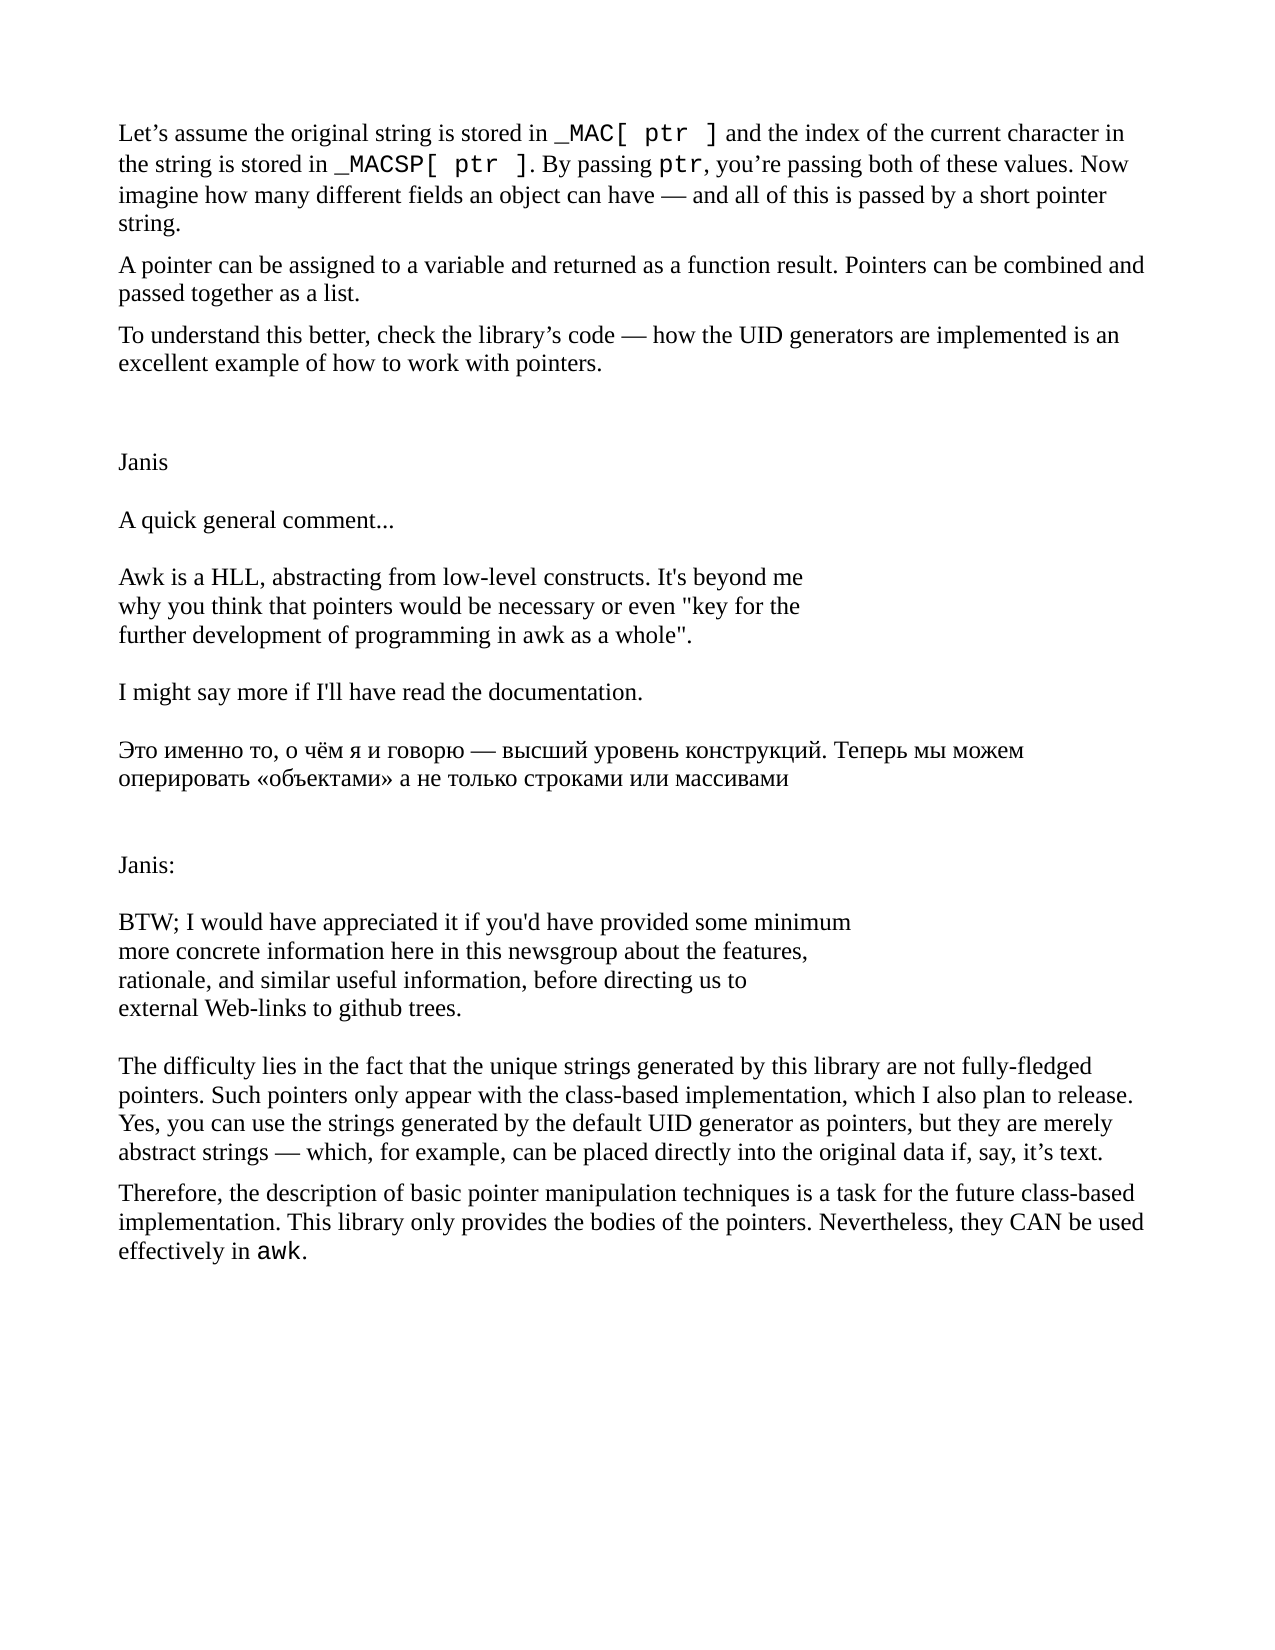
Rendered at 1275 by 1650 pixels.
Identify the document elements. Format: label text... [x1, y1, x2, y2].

text Let’s assume the original string is stored in _MAC[ ptr ] and the index of the current character in the string is stored in _MACSP[ ptr ]. By passing ptr, you’re passing both of these values. Now imagine how many different fields an object can have — and all of this is passed by a short pointer string. [118, 118, 1157, 237]
text more concrete information here in this newsgroup about the features, [118, 936, 1157, 965]
text A pointer can be assigned to a variable and returned as a function result. Pointers can be combined and passed together as a list. [118, 250, 1157, 307]
text external Web-links to github trees. [118, 993, 1157, 1022]
text To understand this better, check the library’s code — how the UID generators are implemented is an excellent example of how to work with pointers. [118, 320, 1157, 377]
text A quick general comment... [118, 505, 1157, 533]
text BTW; I would have appreciated it if you'd have provided some minimum [118, 907, 1157, 936]
text why you think that pointers would be necessary or even "key for the [118, 591, 1157, 620]
text Awk is a HLL, abstracting from low-level constructs. It's beyond me [118, 562, 1157, 591]
text Therefore, the description of basic pointer manipulation techniques is a task for the future class-based implementation. This library only provides the bodies of the pointers. Nevertheless, they CAN be used effectively in awk. [118, 1178, 1157, 1267]
text Это именно то, о чём я и говорю — высший уровень конструкций. Теперь мы можем оперировать «объектами» а не только строками или массивами [118, 735, 1157, 792]
text Janis: [118, 850, 1157, 878]
text Janis [118, 447, 1157, 476]
text The difficulty lies in the fact that the unique strings generated by this library are not fully-fledged pointers. Such pointers only appear with the class-based implementation, which I also plan to release. Yes, you can use the strings generated by the default UID generator as pointers, but they are merely abstract strings — which, for example, can be placed directly into the original data if, say, it’s text. [118, 1051, 1157, 1166]
text further development of programming in awk as a whole". [118, 620, 1157, 648]
text I might say more if I'll have read the documentation. [118, 677, 1157, 706]
text rationale, and similar useful information, before directing us to [118, 965, 1157, 993]
